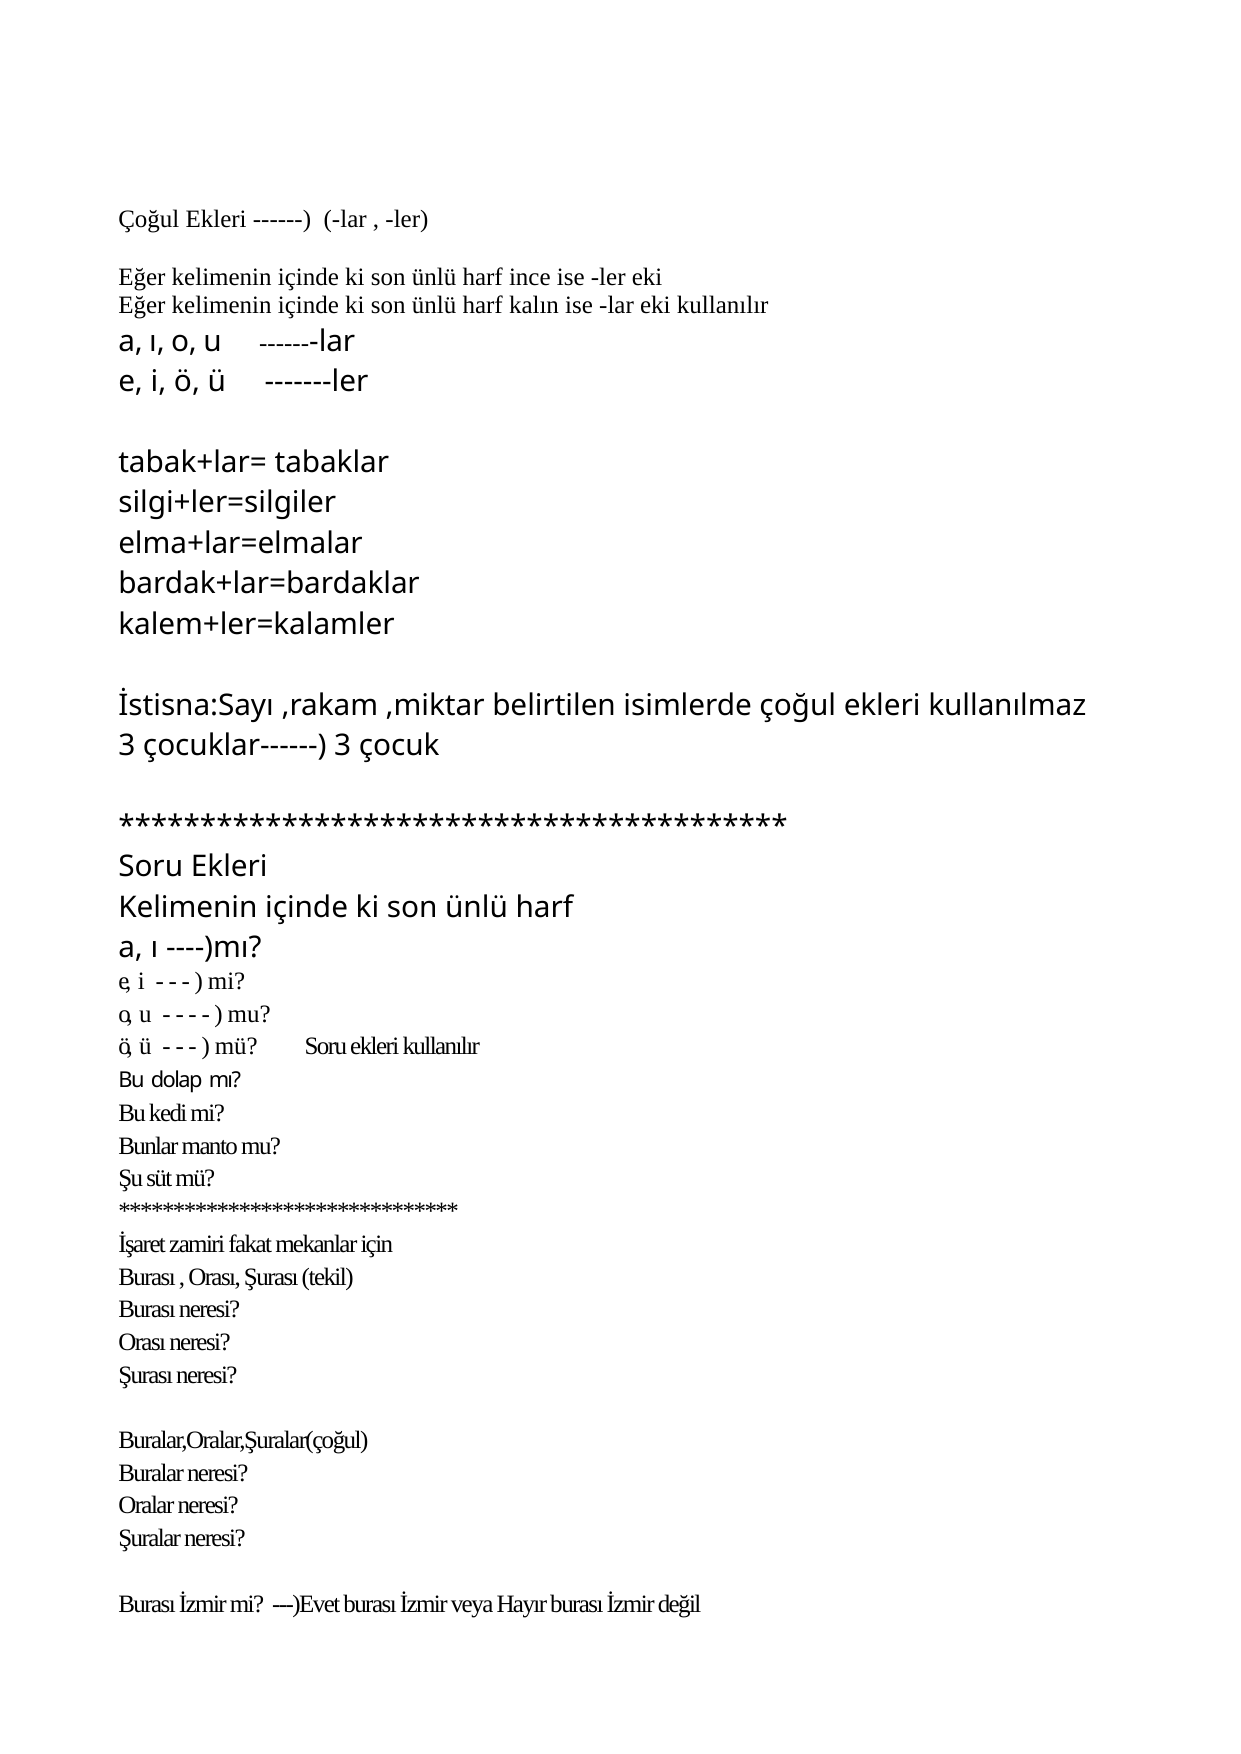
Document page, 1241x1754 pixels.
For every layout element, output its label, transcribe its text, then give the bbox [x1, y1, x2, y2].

text Şuralar neresi? [118, 1523, 1122, 1552]
text a, ı, o, u -------lar [118, 319, 1122, 360]
text İstisna:Sayı ,rakam ,miktar belirtilen isimlerde çoğul ekleri kullanılmaz [118, 683, 1122, 723]
text Bunlar manto mu? [118, 1131, 1122, 1159]
text Orası neresi? [118, 1327, 1122, 1356]
text Eğer kelimenin içinde ki son ünlü harf kalın ise -lar eki kullanılır [118, 291, 1122, 319]
text Burası İzmir mi? ---)Evet burası İzmir veya Hayır burası İzmir değil [118, 1589, 1122, 1617]
text Kelimenin içinde ki son ünlü harf [118, 885, 1122, 926]
text e, i, ö, ü -------ler [118, 360, 1122, 400]
text e, i ---)mi? [118, 966, 1122, 995]
text tabak+lar= tabaklar [118, 441, 1122, 481]
text elma+lar=elmalar [118, 521, 1122, 562]
text Burası , Orası, Şurası (tekil) [118, 1262, 1122, 1290]
text ***************************************** [118, 804, 1122, 845]
text Oralar neresi? [118, 1491, 1122, 1519]
text Burası neresi? [118, 1294, 1122, 1323]
text Bu dolap mı? [118, 1064, 1122, 1094]
text Bu kedi mi? [118, 1098, 1122, 1127]
text silgi+ler=silgiler [118, 481, 1122, 521]
text Şurası neresi? [118, 1360, 1122, 1388]
text a, ı ----)mı? [118, 926, 1122, 966]
text 3 çocuklar------) 3 çocuk [118, 723, 1122, 764]
text Çoğul Ekleri ------) (-lar , -ler) [118, 204, 1122, 233]
text o, u ----)mu? [118, 999, 1122, 1027]
text Eğer kelimenin içinde ki son ünlü harf ince ise -ler eki [118, 262, 1122, 291]
text ö, ü ---)mü? Soru ekleri kullanılır [118, 1031, 1122, 1060]
text İşaret zamiri fakat mekanlar için [118, 1229, 1122, 1258]
text Şu süt mü? [118, 1163, 1122, 1192]
text Buralar neresi? [118, 1458, 1122, 1487]
text Buralar,Oralar,Şuralar(çoğul) [118, 1425, 1122, 1454]
text ******************************* [118, 1196, 1122, 1225]
text bardak+lar=bardaklar [118, 562, 1122, 602]
text kalem+ler=kalamler [118, 602, 1122, 643]
text Soru Ekleri [118, 845, 1122, 885]
